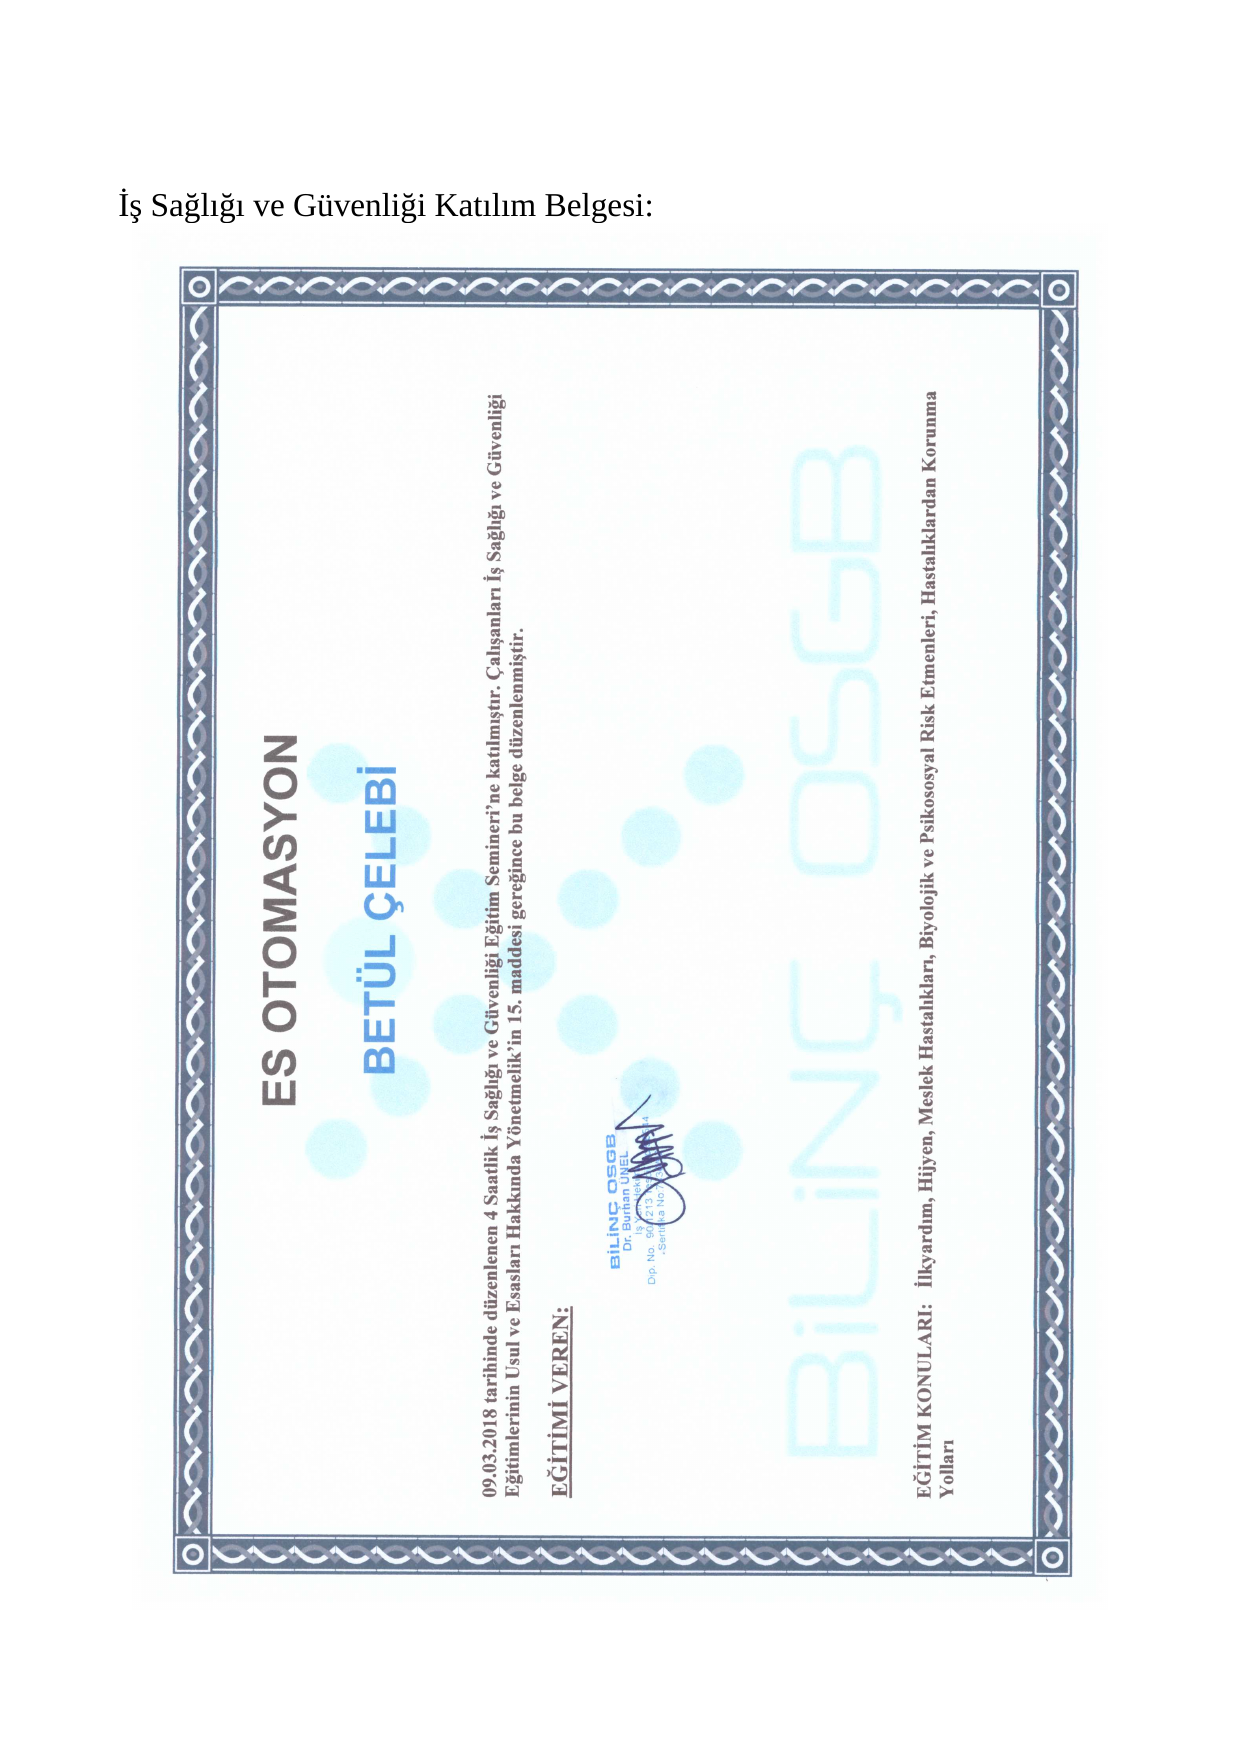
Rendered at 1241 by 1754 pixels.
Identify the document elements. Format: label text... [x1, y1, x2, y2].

picture [131, 223, 1109, 1610]
text İş Sağlığı ve Güvenliği Katılım Belgesi: [118, 185, 1122, 223]
